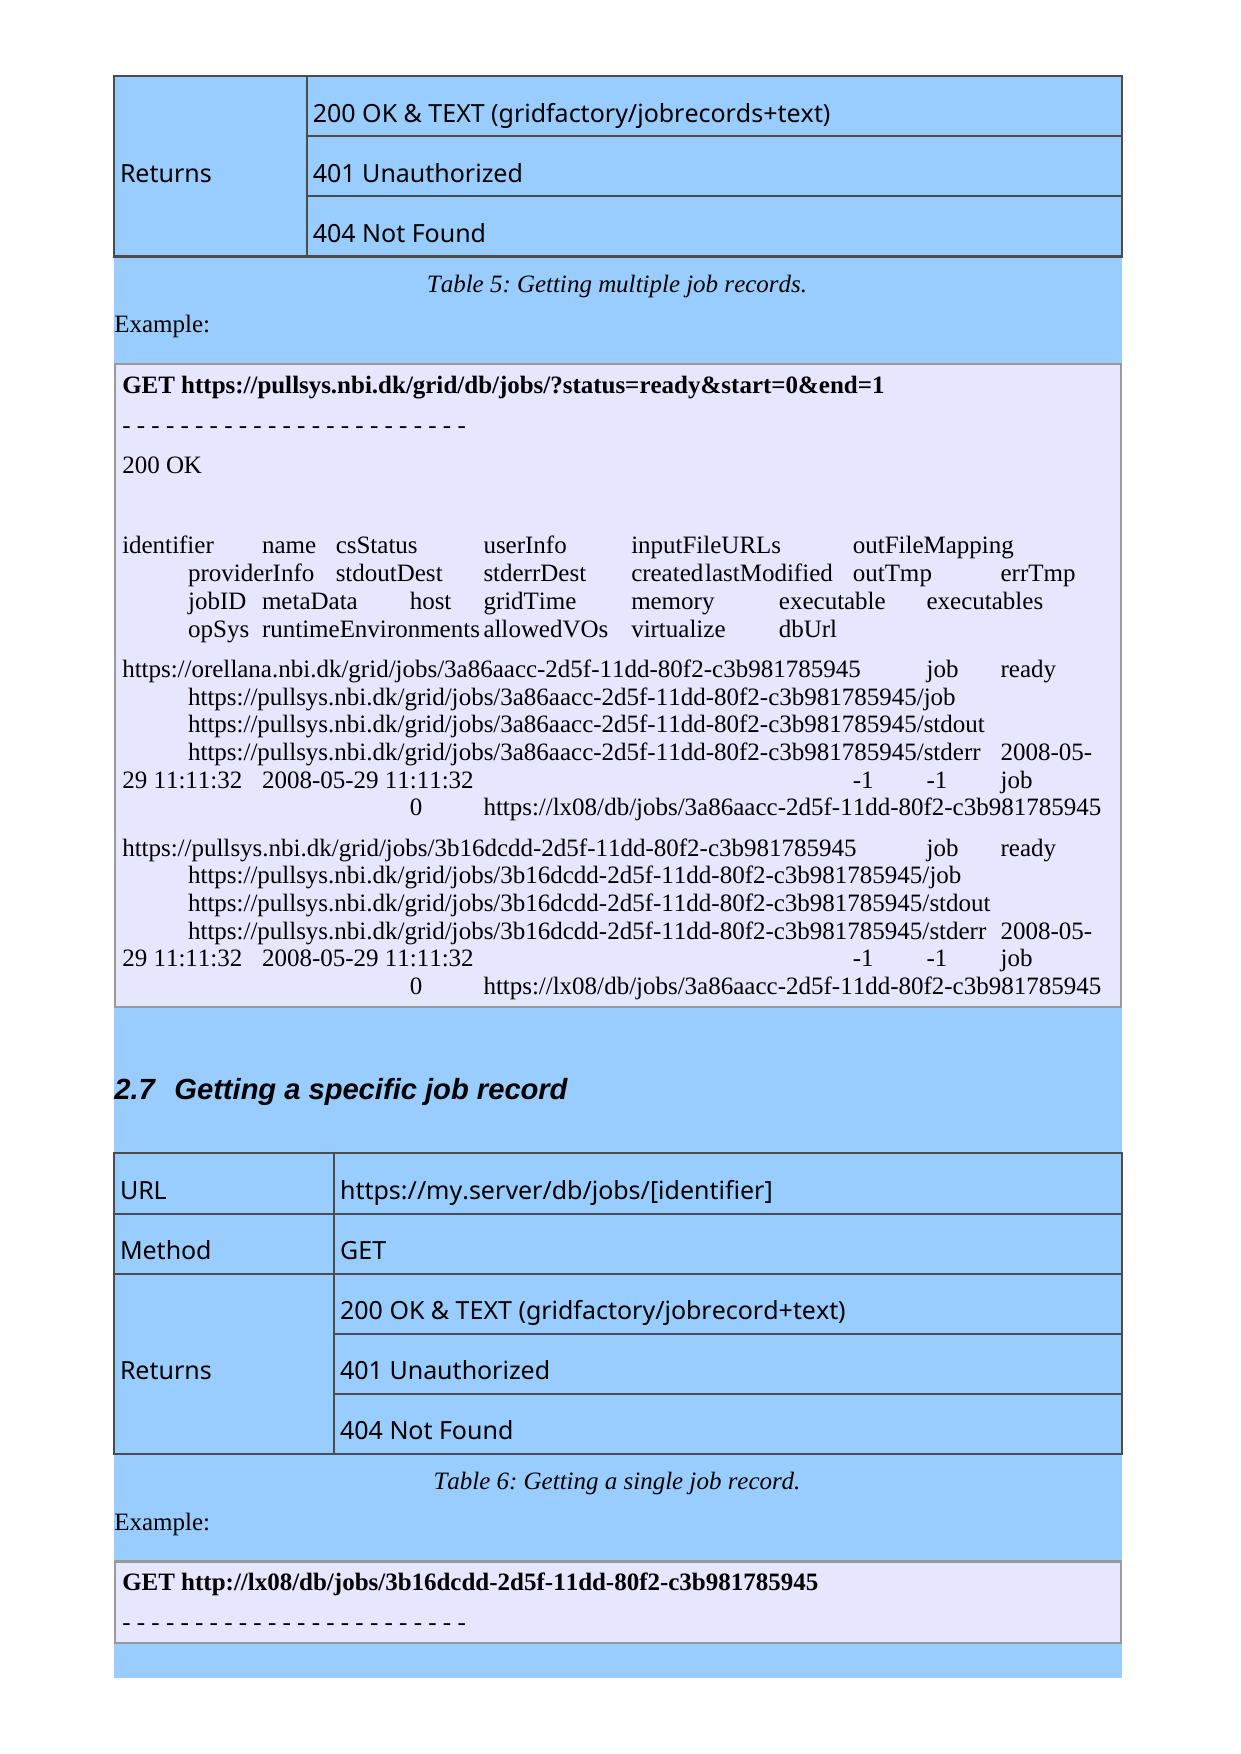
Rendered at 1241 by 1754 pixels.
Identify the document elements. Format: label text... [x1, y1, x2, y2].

text - - - - - - - - - - - - - - - - - - - - - - - - [116, 403, 1120, 439]
table_header 200 OK & TEXT (gridfactory/jobrecord+text) [335, 1275, 1121, 1333]
text https://orellana.nbi.dk/grid/jobs/3a86aacc-2d5f-11dd-80f2-c3b981785945 job ready https://pullsys.nbi.dk/grid/jobs/3a86aacc-2d5f-11dd-80f2-c3b981785945/job https://pullsys.nbi.dk/grid/jobs/3a86aacc-2d5f-11dd-80f2-c3b981785945/stdout https://pullsys.nbi.dk/grid/jobs/3a86aacc-2d5f-11dd-80f2-c3b981785945/stderr 2008-05-29 11:11:32 2008-05-29 11:11:32 -1 -1 job 0 https://lx08/db/jobs/3a86aacc-2d5f-11dd-80f2-c3b981785945 [116, 647, 1120, 821]
text Table 5: Getting multiple job records. [114, 270, 1122, 298]
text identifier name csStatus userInfo inputFileURLs outFileMapping providerInfo stdoutDest stderrDest created lastModified outTmp errTmp jobID metaData host gridTime memory executable executables opSys runtimeEnvironments allowedVOs virtualize dbUrl [116, 524, 1120, 642]
table_cell 401 Unauthorized [308, 137, 1121, 195]
table_header https://my.server/db/jobs/[identifier] [335, 1154, 1121, 1212]
table_cell 401 Unauthorized [335, 1335, 1121, 1393]
text Table 6: Getting a single job record. [114, 1467, 1122, 1495]
table_cell Returns [115, 1275, 333, 1453]
table_cell 404 Not Found [335, 1395, 1121, 1453]
text 200 OK [116, 443, 1120, 479]
text https://pullsys.nbi.dk/grid/jobs/3b16dcdd-2d5f-11dd-80f2-c3b981785945 job ready https://pullsys.nbi.dk/grid/jobs/3b16dcdd-2d5f-11dd-80f2-c3b981785945/job https://pullsys.nbi.dk/grid/jobs/3b16dcdd-2d5f-11dd-80f2-c3b981785945/stdout https://pullsys.nbi.dk/grid/jobs/3b16dcdd-2d5f-11dd-80f2-c3b981785945/stderr 2008-05-29 11:11:32 2008-05-29 11:11:32 -1 -1 job 0 https://lx08/db/jobs/3a86aacc-2d5f-11dd-80f2-c3b981785945 [116, 826, 1120, 1006]
table_cell Method [115, 1215, 333, 1272]
table_cell Returns [115, 77, 306, 255]
table_cell 404 Not Found [308, 197, 1121, 255]
text GET https://pullsys.nbi.dk/grid/db/jobs/?status=ready&start=0&end=1 [116, 365, 1120, 398]
table_header 200 OK & TEXT (gridfactory/jobrecords+text) [308, 77, 1121, 135]
table_cell GET [335, 1215, 1121, 1272]
subtitle Getting a specific job record [114, 1073, 1122, 1106]
text - - - - - - - - - - - - - - - - - - - - - - - - [116, 1601, 1120, 1642]
table_header URL [115, 1154, 333, 1212]
text Example: [114, 310, 1122, 338]
text Example: [114, 1508, 1122, 1535]
text GET http://lx08/db/jobs/3b16dcdd-2d5f-11dd-80f2-c3b981785945 [116, 1563, 1120, 1596]
